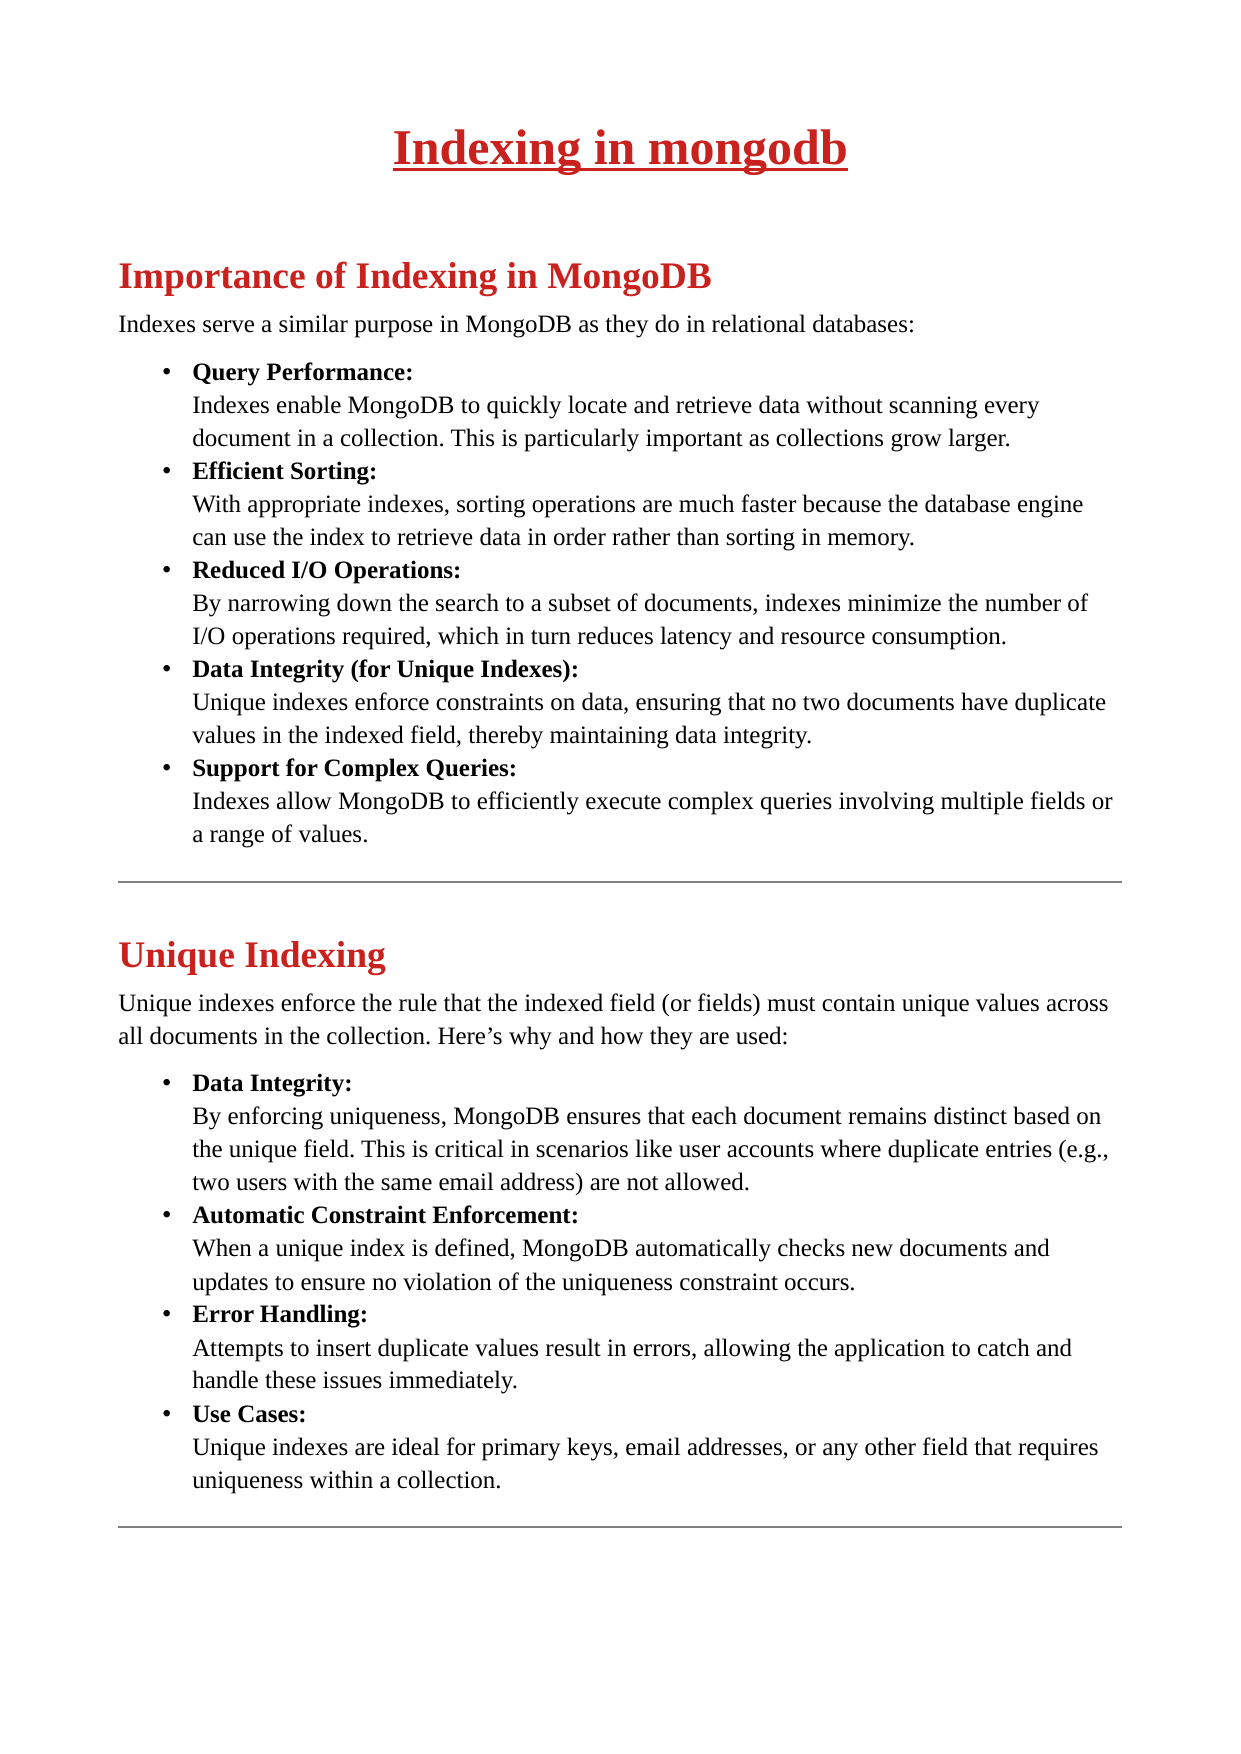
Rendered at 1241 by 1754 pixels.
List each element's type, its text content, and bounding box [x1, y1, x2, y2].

list Support for Complex Queries: Indexes allow MongoDB to efficiently execute complex queries involving multiple fields or a range of values. [162, 753, 1122, 848]
list Data Integrity: By enforcing uniqueness, MongoDB ensures that each document remains distinct based on the unique field. This is critical in scenarios like user accounts where duplicate entries (e.g., two users with the same email address) are not allowed. [162, 1068, 1122, 1196]
list Efficient Sorting: With appropriate indexes, sorting operations are much faster because the database engine can use the index to retrieve data in order rather than sorting in memory. [162, 456, 1122, 551]
list Automatic Constraint Enforcement: When a unique index is defined, MongoDB automatically checks new documents and updates to ensure no violation of the uniqueness constraint occurs. [162, 1201, 1122, 1295]
list Error Handling: Attempts to insert duplicate values result in errors, allowing the application to catch and handle these issues immediately. [162, 1299, 1122, 1394]
text Unique indexes enforce the rule that the indexed field (or fields) must contain unique values across all documents in the collection. Here’s why and how they are used: [118, 988, 1122, 1049]
list Reduced I/O Operations: By narrowing down the search to a subset of documents, indexes minimize the number of I/O operations required, which in turn reduces latency and resource consumption. [162, 555, 1122, 650]
text Indexes serve a similar purpose in MongoDB as they do in relational databases: [118, 309, 1122, 338]
list Data Integrity (for Unique Indexes): Unique indexes enforce constraints on data, ensuring that no two documents have duplicate values in the indexed field, thereby maintaining data integrity. [162, 654, 1122, 749]
list Use Cases: Unique indexes are ideal for primary keys, email addresses, or any other field that requires uniqueness within a collection. [162, 1399, 1122, 1493]
subtitle Unique Indexing [118, 932, 1122, 975]
list Query Performance: Indexes enable MongoDB to quickly locate and retrieve data without scanning every document in a collection. This is particularly important as collections grow larger. [162, 357, 1122, 452]
subtitle Importance of Indexing in MongoDB [118, 254, 1122, 297]
text Indexing in mongodb [118, 118, 1122, 176]
